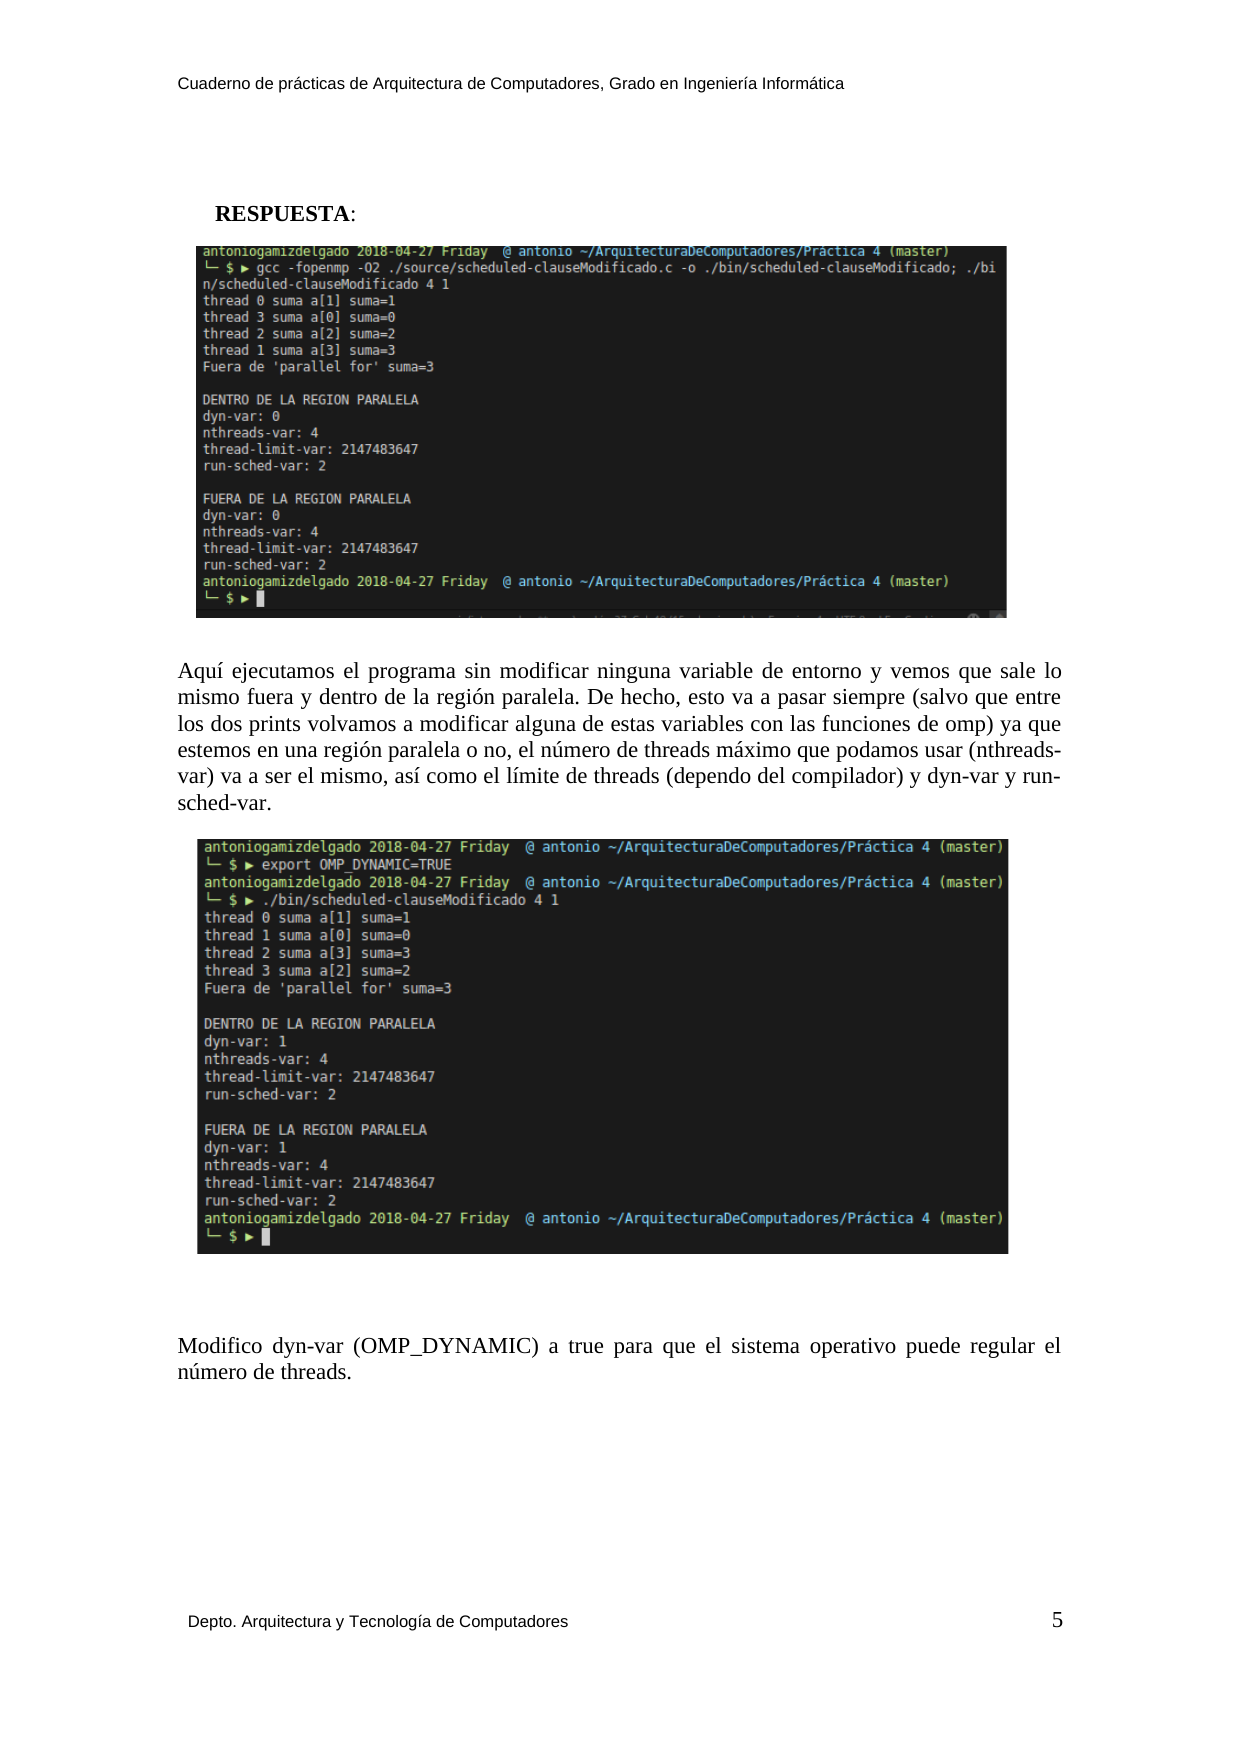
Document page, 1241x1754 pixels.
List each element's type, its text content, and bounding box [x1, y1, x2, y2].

list Modifico dyn-var (OMP_DYNAMIC) a true para que el sistema operativo puede regular el número de threads. [177, 1332, 1063, 1384]
picture [197, 839, 1009, 1254]
list Aquí ejecutamos el programa sin modificar ninguna variable de entorno y vemos que sale lo mismo fuera y dentro de la región paralela. De hecho, esto va a pasar siempre (salvo que entre los dos prints volvamos a modificar alguna de estas variables con las funciones de omp) ya que estemos en una región paralela o no, el número de threads máximo que podamos usar (nthreads-var) va a ser el mismo, así como el límite de threads (dependo del compilador) y dyn-var y run-sched-var. [177, 657, 1063, 815]
text RESPUESTA: [215, 200, 1063, 227]
picture [196, 246, 1007, 618]
